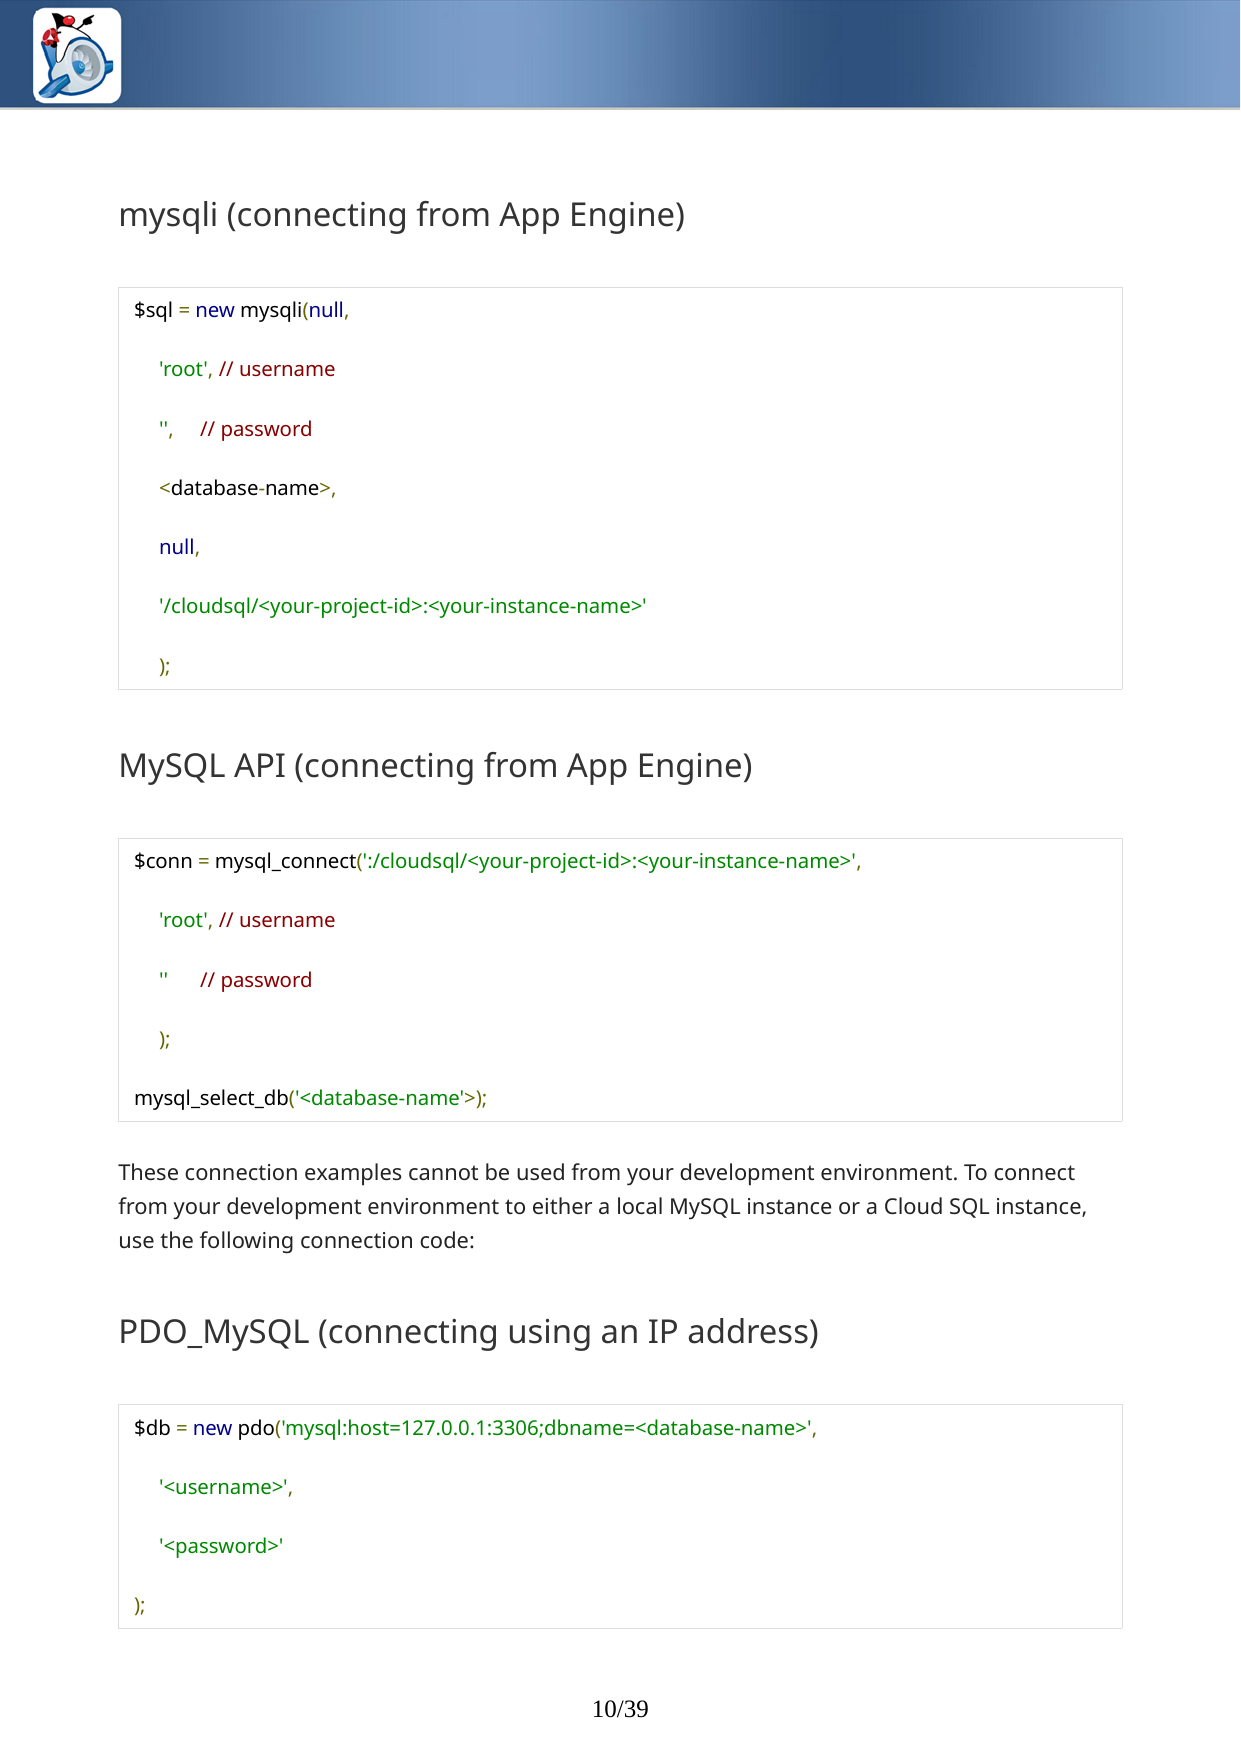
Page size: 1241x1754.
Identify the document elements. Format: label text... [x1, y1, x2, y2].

text null, [119, 523, 1122, 561]
text '<username>', [119, 1463, 1122, 1500]
text ); [119, 1581, 1122, 1628]
text These connection examples cannot be used from your development environment. To connect from your development environment to either a local MySQL instance or a Cloud SQL instance, use the following connection code: [118, 1152, 1122, 1255]
text '<password>' [119, 1522, 1122, 1560]
subtitle MySQL API (connecting from App Engine) [118, 742, 1122, 787]
subtitle mysqli (connecting from App Engine) [118, 191, 1122, 236]
picture [0, 0, 1241, 110]
text 'root', // username [119, 896, 1122, 934]
text $sql = new mysqli(null, [119, 288, 1122, 324]
text '/cloudsql/<your-project-id>:<your-instance-name>' [119, 583, 1122, 620]
text ); [119, 642, 1122, 689]
text '' // password [119, 956, 1122, 993]
text $db = new pdo('mysql:host=127.0.0.1:3306;dbname=<database-name>', [119, 1405, 1122, 1441]
subtitle PDO_MySQL (connecting using an IP address) [118, 1308, 1122, 1353]
text '', // password [119, 405, 1122, 442]
text 'root', // username [119, 346, 1122, 383]
text $conn = mysql_connect(':/cloudsql/<your-project-id>:<your-instance-name>', [119, 839, 1122, 875]
text mysql_select_db('<database-name'>); [119, 1074, 1122, 1121]
text <database-name>, [119, 464, 1122, 502]
text ); [119, 1015, 1122, 1052]
